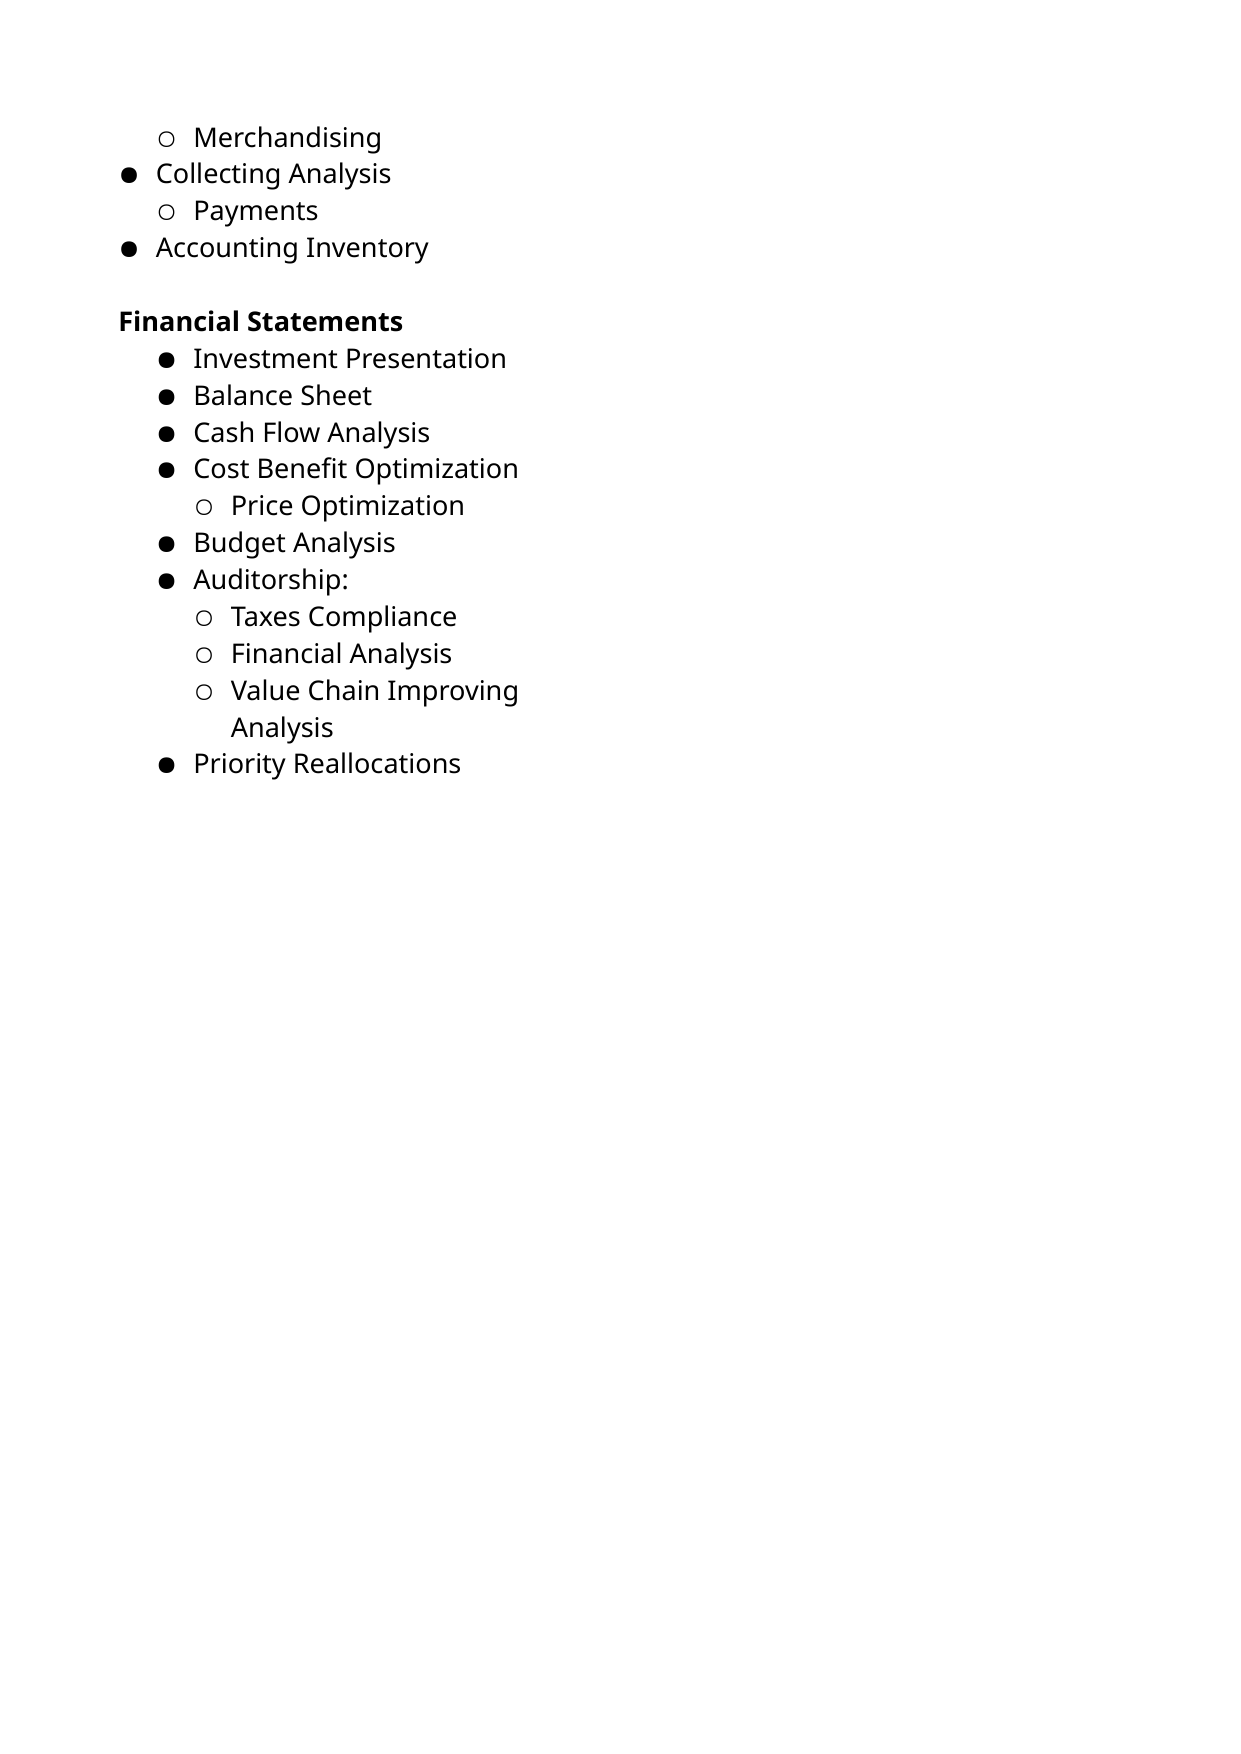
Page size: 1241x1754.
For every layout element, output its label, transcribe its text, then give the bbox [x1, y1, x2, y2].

list Balance Sheet [156, 376, 620, 413]
list Merchandising [156, 118, 620, 155]
list Cost Benefit Optimization [156, 450, 620, 487]
list Payments [156, 192, 620, 229]
list Budget Analysis [156, 524, 620, 561]
list Accounting Inventory [118, 229, 620, 266]
list Priority Reallocations [156, 745, 620, 782]
list Financial Analysis [193, 634, 620, 671]
list Taxes Compliance [193, 597, 620, 634]
subtitle Financial Statements [118, 302, 620, 339]
list Auditorship: [156, 561, 620, 597]
list Cash Flow Analysis [156, 413, 620, 450]
list Collecting Analysis [118, 155, 620, 192]
list Price Optimization [193, 487, 620, 524]
list Investment Presentation [156, 339, 620, 376]
list Value Chain Improving Analysis [193, 671, 620, 745]
